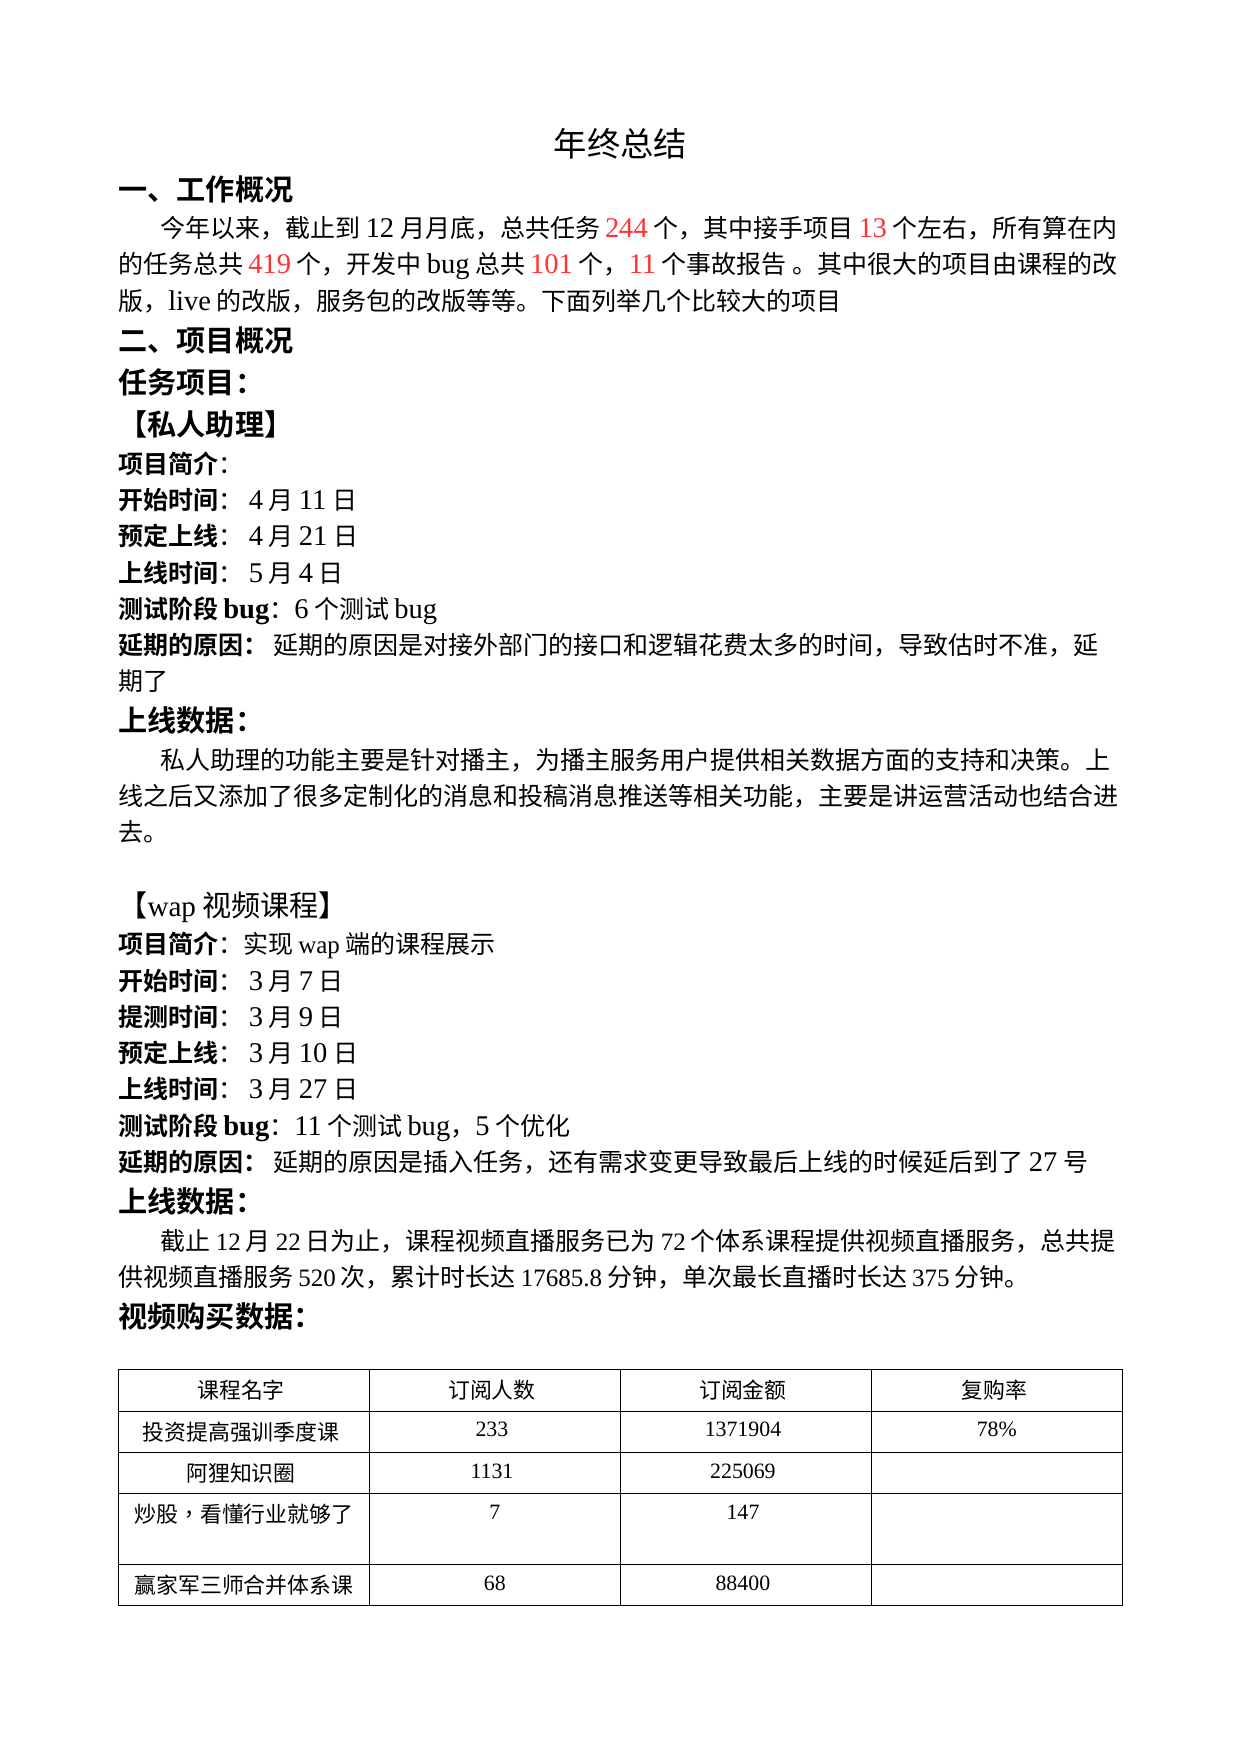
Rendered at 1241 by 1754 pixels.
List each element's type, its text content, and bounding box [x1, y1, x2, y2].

table_header 课程名字 [119, 1370, 369, 1411]
text 开始时间： 3月7日 [118, 961, 1122, 997]
text 上线数据： [118, 698, 1122, 740]
table_cell 投资提高强训季度课 [119, 1412, 369, 1452]
table_cell 7 [370, 1494, 620, 1564]
table_cell [872, 1494, 1122, 1564]
text 二、项目概况 [118, 317, 1122, 360]
table_cell 1371904 [621, 1412, 871, 1452]
table_cell [872, 1565, 1122, 1605]
text 年终总结 [118, 118, 1122, 166]
table_cell 147 [621, 1494, 871, 1564]
text 【wap视频课程】 [118, 883, 1122, 925]
text 私人助理的功能主要是针对播主，为播主服务用户提供相关数据方面的支持和决策。上线之后又添加了很多定制化的消息和投稿消息推送等相关功能，主要是讲运营活动也结合进去。 [118, 740, 1122, 849]
text 测试阶段bug：6个测试bug [118, 589, 1122, 626]
text 测试阶段bug：11个测试bug，5个优化 [118, 1106, 1122, 1142]
text 开始时间： 4月11日 [118, 481, 1122, 517]
table_header 订阅人数 [370, 1370, 620, 1411]
text 提测时间： 3月9日 [118, 997, 1122, 1034]
table_cell 68 [370, 1565, 620, 1605]
text 视频购买数据： [118, 1293, 1122, 1336]
text 项目简介：实现wap端的课程展示 [118, 925, 1122, 961]
text 上线时间： 3月27日 [118, 1070, 1122, 1106]
table_cell 233 [370, 1412, 620, 1452]
table_cell 78% [872, 1412, 1122, 1452]
table_header 复购率 [872, 1370, 1122, 1411]
text 任务项目： [118, 360, 1122, 402]
text 上线数据： [118, 1179, 1122, 1221]
text 今年以来，截止到12月月底，总共任务244个，其中接手项目13个左右，所有算在内的任务总共419个，开发中bug总共101个，11个事故报告 。其中很大的项目由课程的改版，live的改版，服务包的改版等等。下面列举几个比较大的项目 [118, 209, 1122, 317]
table_cell 88400 [621, 1565, 871, 1605]
text 延期的原因： 延期的原因是对接外部门的接口和逻辑花费太多的时间，导致估时不准，延期了 [118, 626, 1122, 698]
text 预定上线： 3月10日 [118, 1034, 1122, 1070]
table_cell [872, 1453, 1122, 1493]
text 预定上线： 4月21日 [118, 517, 1122, 553]
text 截止12月22日为止，课程视频直播服务已为72个体系课程提供视频直播服务，总共提供视频直播服务520次，累计时长达17685.8分钟，单次最长直播时长达375分钟。 [118, 1221, 1122, 1293]
text 【私人助理】 [118, 402, 1122, 444]
table_cell 赢家军三师合并体系课 [119, 1565, 369, 1605]
table_cell 阿狸知识圈 [119, 1453, 369, 1493]
text 上线时间： 5月4日 [118, 553, 1122, 589]
table_cell 炒股，看懂行业就够了 [119, 1494, 369, 1564]
text 一、工作概况 [118, 166, 1122, 209]
table_cell 1131 [370, 1453, 620, 1493]
text 延期的原因： 延期的原因是插入任务，还有需求变更导致最后上线的时候延后到了27号 [118, 1142, 1122, 1179]
text 项目简介： [118, 444, 1122, 481]
table_cell 225069 [621, 1453, 871, 1493]
table_header 订阅金额 [621, 1370, 871, 1411]
